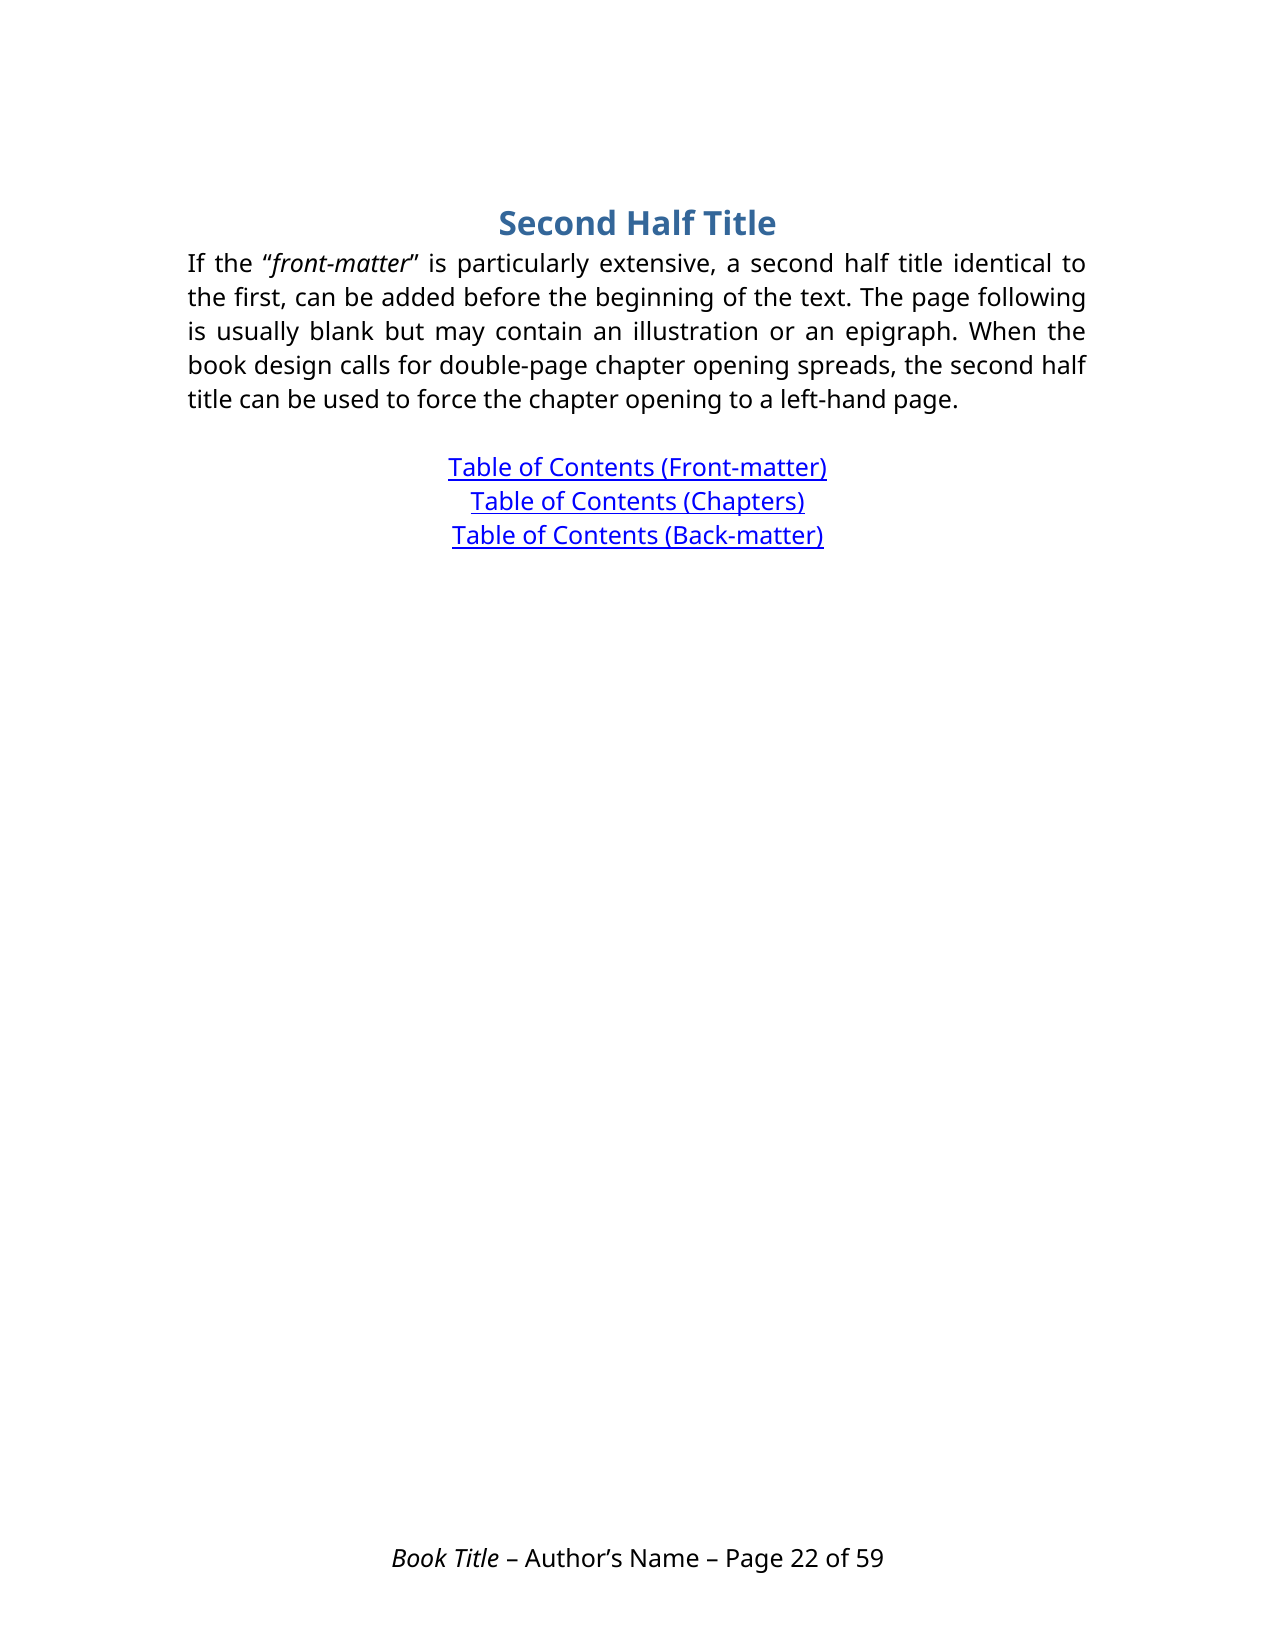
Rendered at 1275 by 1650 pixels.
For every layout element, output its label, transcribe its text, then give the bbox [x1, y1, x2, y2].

text If the “front-matter” is particularly extensive, a second half title identical to the first, can be added before the beginning of the text. The page following is usually blank but may contain an illustration or an epigraph. When the book design calls for double-page chapter opening spreads, the second half title can be used to force the chapter opening to a left-hand page. [187, 245, 1087, 416]
text Table of Contents (Front-matter) [187, 450, 1087, 484]
text Table of Contents (Chapters) [187, 484, 1087, 518]
subtitle Second Half Title [187, 200, 1087, 245]
text Table of Contents (Back-matter) [187, 518, 1087, 552]
